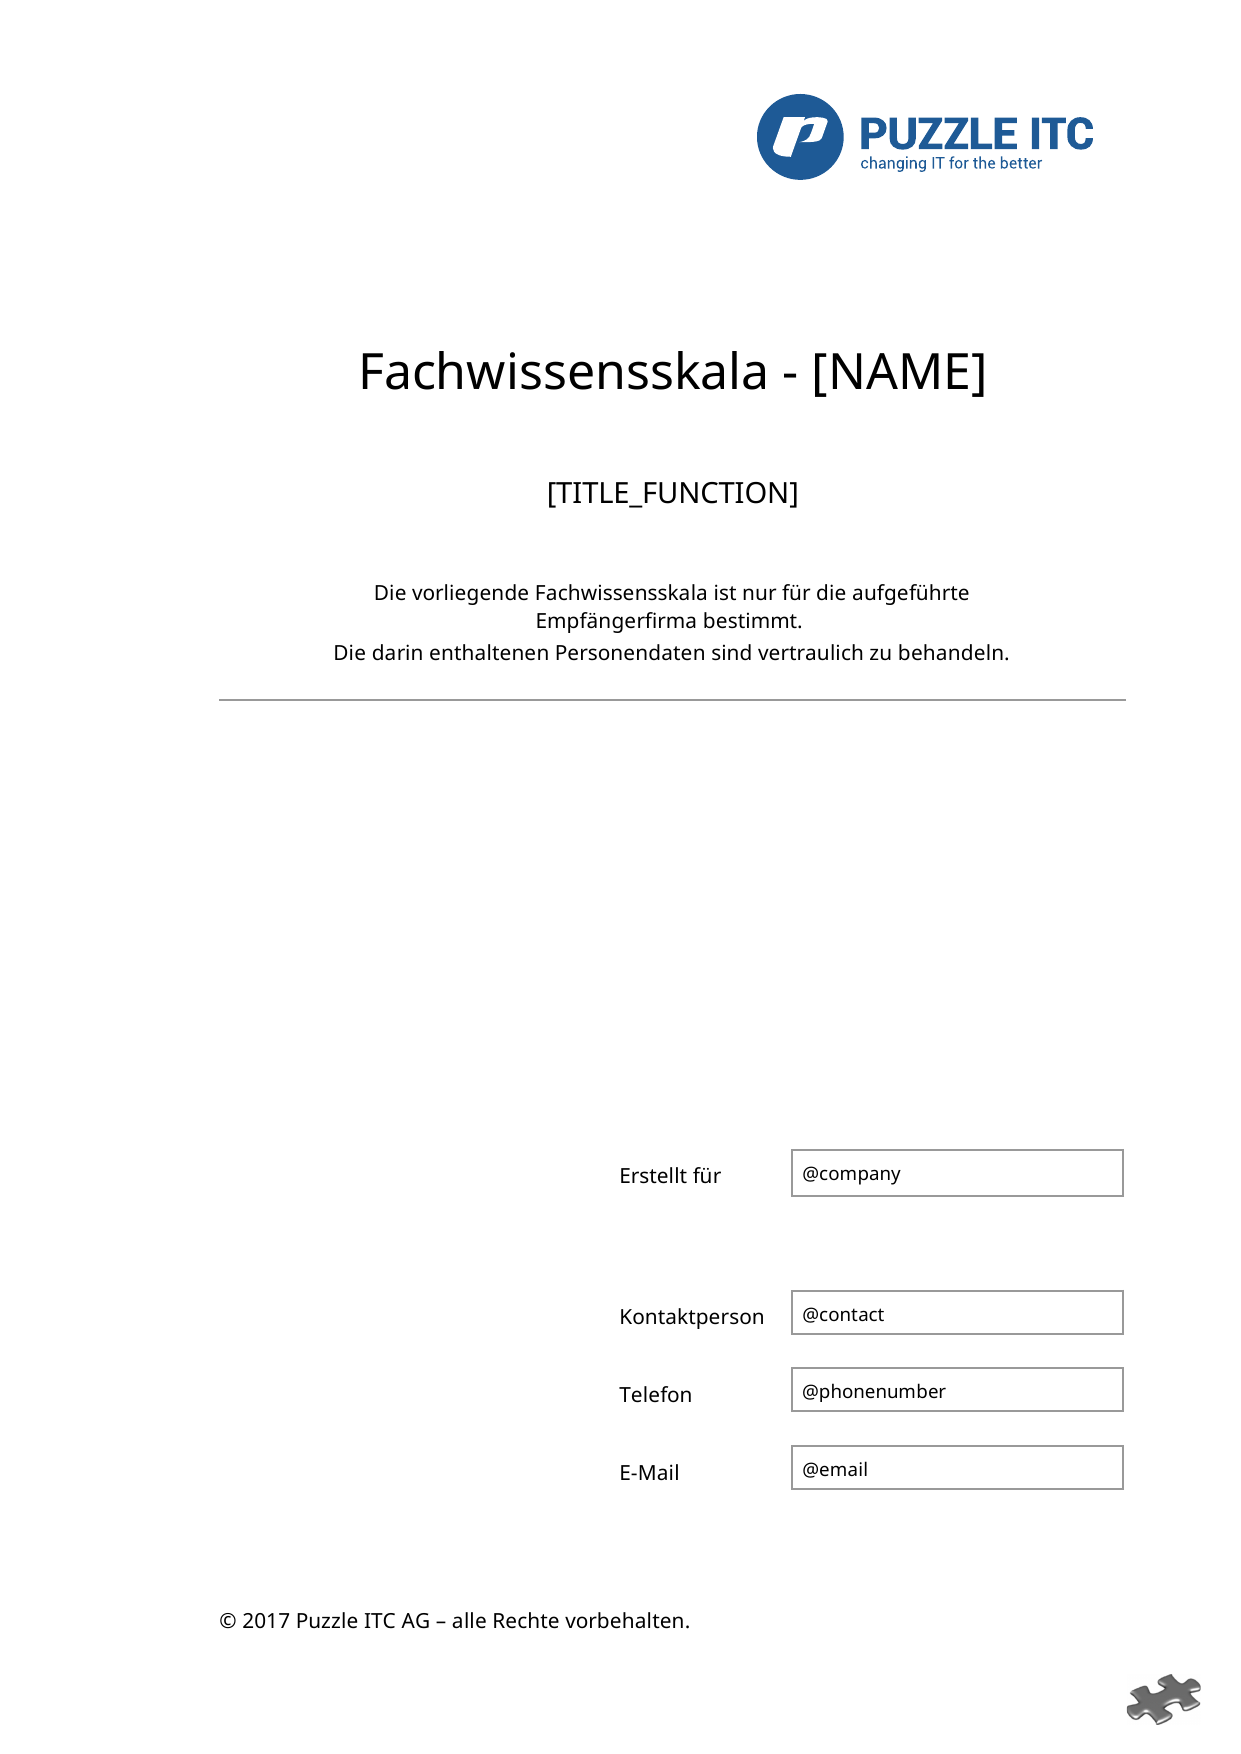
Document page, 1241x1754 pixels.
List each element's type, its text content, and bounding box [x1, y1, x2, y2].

table_header [793, 1151, 1122, 1190]
table_header [793, 1369, 1122, 1408]
text Fachwissensskala - [NAME] [218, 336, 1127, 404]
table_header [786, 1440, 1126, 1486]
table_header [793, 1292, 1122, 1331]
text Die darin enthaltenen Personendaten sind vertraulich zu behandeln. [319, 638, 1025, 666]
table_header Erstellt für [619, 1144, 786, 1190]
table_header [786, 1144, 1126, 1190]
table_header Telefon [619, 1362, 786, 1408]
table_header [786, 1362, 1126, 1408]
text Die vorliegende Fachwissensskala ist nur für die aufgeführte Empfängerfirma bestimmt. [319, 578, 1025, 635]
table_header [793, 1447, 1122, 1486]
table_header E-Mail [619, 1440, 786, 1486]
table_header [786, 1284, 1126, 1331]
text [TITLE_FUNCTION] [219, 472, 1126, 512]
table_header Kontaktperson [619, 1284, 786, 1331]
